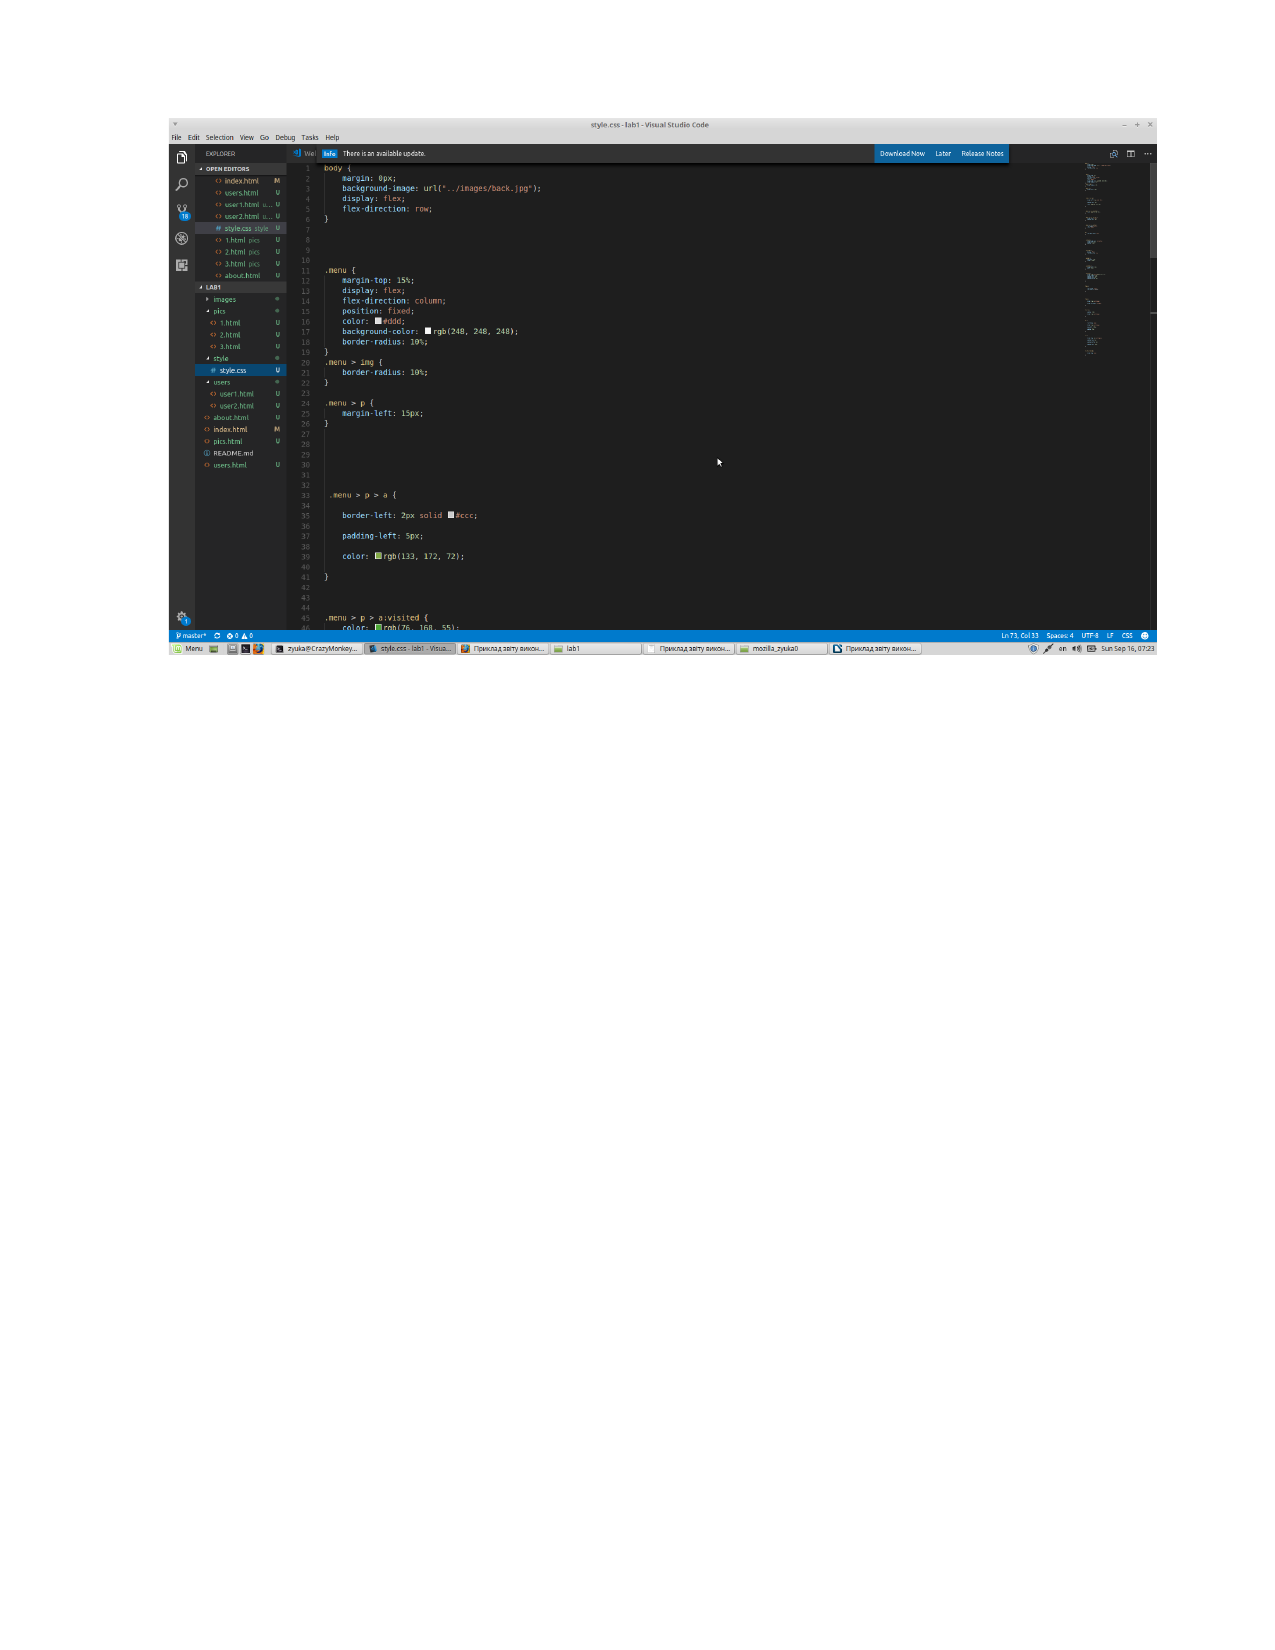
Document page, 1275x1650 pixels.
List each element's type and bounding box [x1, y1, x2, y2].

picture [168, 118, 1157, 655]
